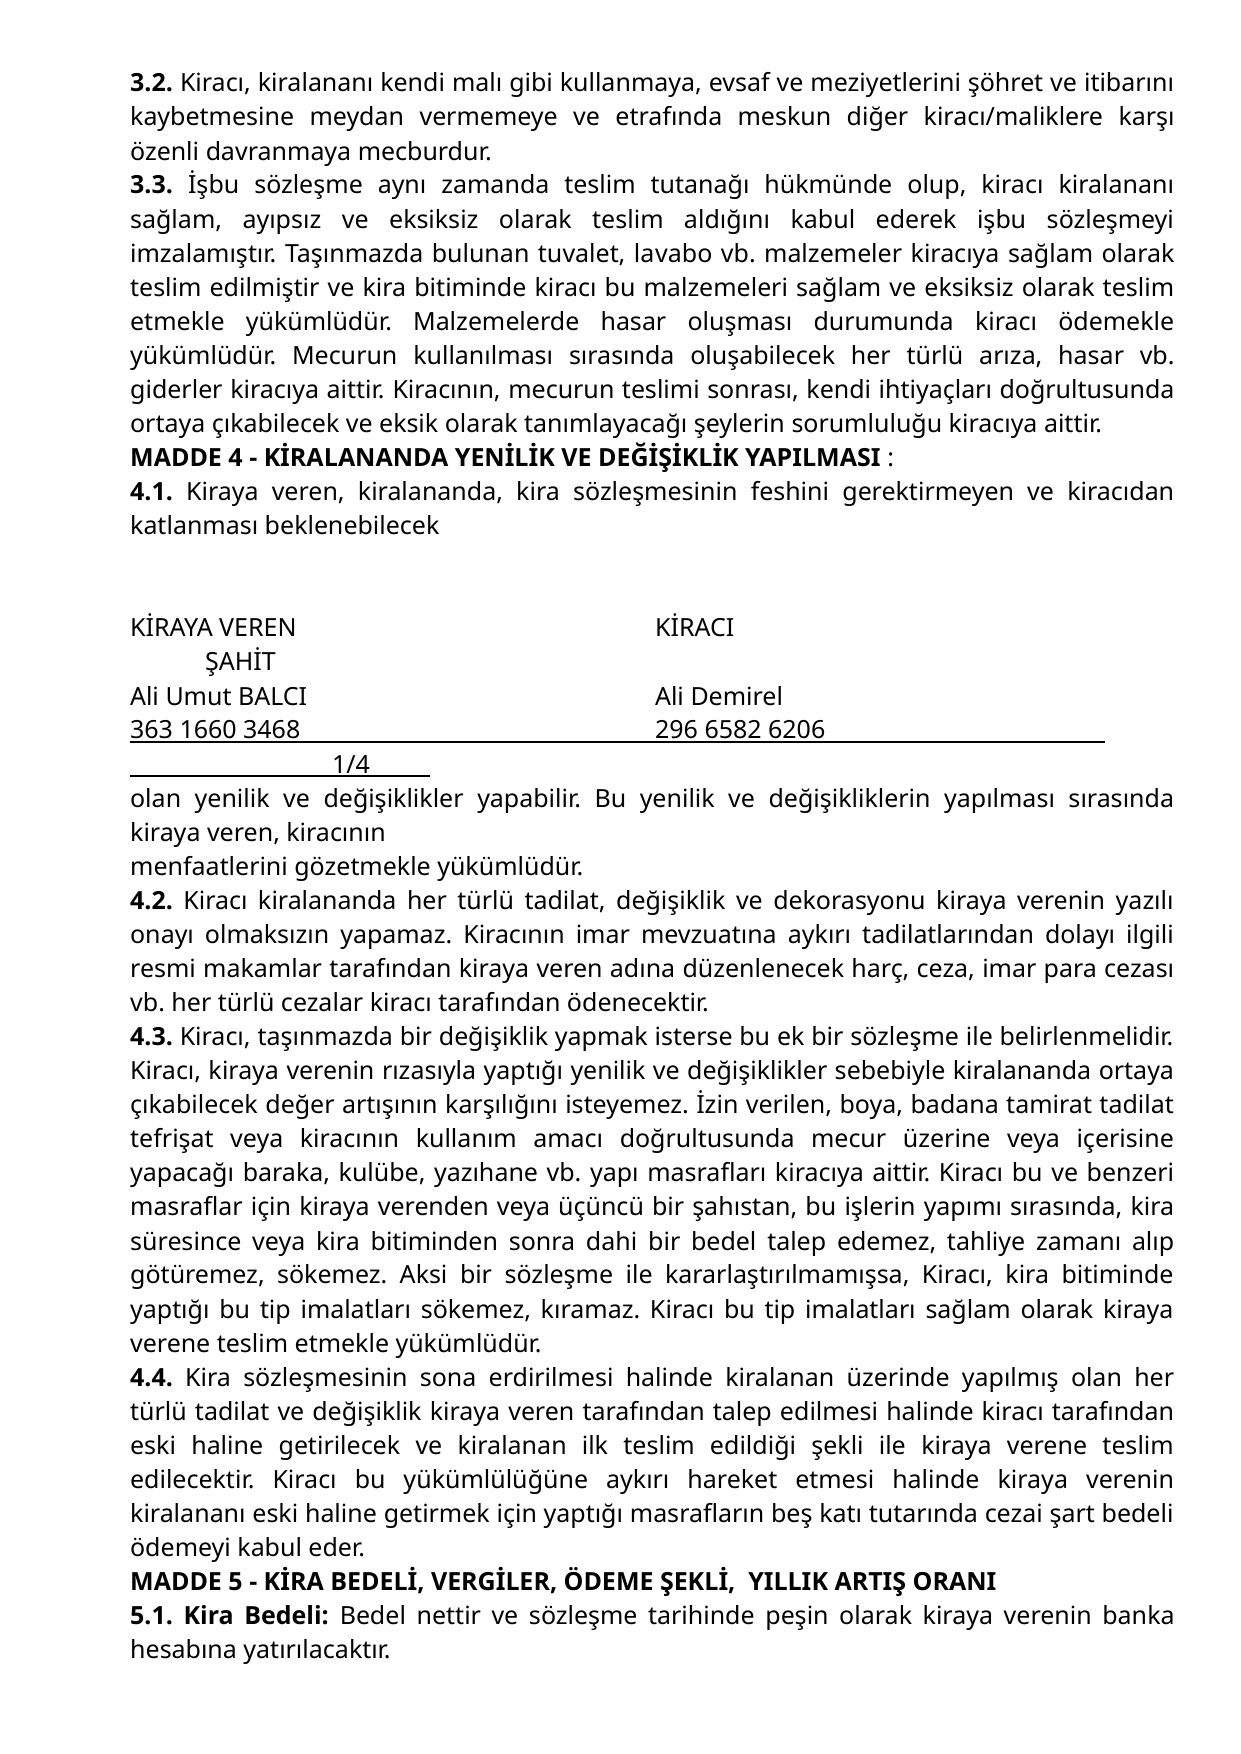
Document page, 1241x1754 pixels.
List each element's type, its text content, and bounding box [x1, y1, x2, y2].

text 4.2. Kiracı kiralananda her türlü tadilat, değişiklik ve dekorasyonu kiraya verenin yazılı onayı olmaksızın yapamaz. Kiracının imar mevzuatına aykırı tadilatlarından dolayı ilgili resmi makamlar tarafından kiraya veren adına düzenlenecek harç, ceza, imar para cezası vb. her türlü cezalar kiracı tarafından ödenecektir. [130, 882, 1175, 1019]
text 4.3. Kiracı, taşınmazda bir değişiklik yapmak isterse bu ek bir sözleşme ile belirlenmelidir. Kiracı, kiraya verenin rızasıyla yaptığı yenilik ve değişiklikler sebebiyle kiralananda ortaya çıkabilecek değer artışının karşılığını isteyemez. İzin verilen, boya, badana tamirat tadilat tefrişat veya kiracının kullanım amacı doğrultusunda mecur üzerine veya içerisine yapacağı baraka, kulübe, yazıhane vb. yapı masrafları kiracıya aittir. Kiracı bu ve benzeri masraflar için kiraya verenden veya üçüncü bir şahıstan, bu işlerin yapımı sırasında, kira süresince veya kira bitiminden sonra dahi bir bedel talep edemez, tahliye zamanı alıp götüremez, sökemez. Aksi bir sözleşme ile kararlaştırılmamışsa, Kiracı, kira bitiminde yaptığı bu tip imalatları sökemez, kıramaz. Kiracı bu tip imalatları sağlam olarak kiraya verene teslim etmekle yükümlüdür. [130, 1019, 1175, 1359]
list Ali Umut BALCI Ali Demirel [130, 678, 1175, 712]
text MADDE 5 - KİRA BEDELİ, VERGİLER, ÖDEME ŞEKLİ, YILLIK ARTIŞ ORANI [130, 1564, 1175, 1598]
text olan yenilik ve değişiklikler yapabilir. Bu yenilik ve değişikliklerin yapılması sırasında kiraya veren, kiracının [130, 780, 1175, 848]
text 5.1. Kira Bedeli: Bedel nettir ve sözleşme tarihinde peşin olarak kiraya verenin banka hesabına yatırılacaktır. [130, 1598, 1175, 1666]
list KİRAYA VEREN KİRACI ŞAHİT [130, 610, 1175, 678]
text 3.3. İşbu sözleşme aynı zamanda teslim tutanağı hükmünde olup, kiracı kiralananı sağlam, ayıpsız ve eksiksiz olarak teslim aldığını kabul ederek işbu sözleşmeyi imzalamıştır. Taşınmazda bulunan tuvalet, lavabo vb. malzemeler kiracıya sağlam olarak teslim edilmiştir ve kira bitiminde kiracı bu malzemeleri sağlam ve eksiksiz olarak teslim etmekle yükümlüdür. Malzemelerde hasar oluşması durumunda kiracı ödemekle yükümlüdür. Mecurun kullanılması sırasında oluşabilecek her türlü arıza, hasar vb. giderler kiracıya aittir. Kiracının, mecurun teslimi sonrası, kendi ihtiyaçları doğrultusunda ortaya çıkabilecek ve eksik olarak tanımlayacağı şeylerin sorumluluğu kiracıya aittir. [130, 167, 1175, 440]
text MADDE 4 - KİRALANANDA YENİLİK VE DEĞİŞİKLİK YAPILMASI : [130, 440, 1175, 474]
text 4.4. Kira sözleşmesinin sona erdirilmesi halinde kiralanan üzerinde yapılmış olan her türlü tadilat ve değişiklik kiraya veren tarafından talep edilmesi halinde kiracı tarafından eski haline getirilecek ve kiralanan ilk teslim edildiği şekli ile kiraya verene teslim edilecektir. Kiracı bu yükümlülüğüne aykırı hareket etmesi halinde kiraya verenin kiralananı eski haline getirmek için yaptığı masrafların beş katı tutarında cezai şart bedeli ödemeyi kabul eder. [130, 1359, 1175, 1564]
text 4.1. Kiraya veren, kiralananda, kira sözleşmesinin feshini gerektirmeyen ve kiracıdan katlanması beklenebilecek [130, 474, 1175, 542]
text 3.2. Kiracı, kiralananı kendi malı gibi kullanmaya, evsaf ve meziyetlerini şöhret ve itibarını kaybetmesine meydan vermemeye ve etrafında meskun diğer kiracı/maliklere karşı özenli davranmaya mecburdur. [130, 65, 1175, 167]
list 363 1660 3468 296 6582 6206 1/4 [130, 712, 1175, 780]
text menfaatlerini gözetmekle yükümlüdür. [130, 848, 1175, 882]
